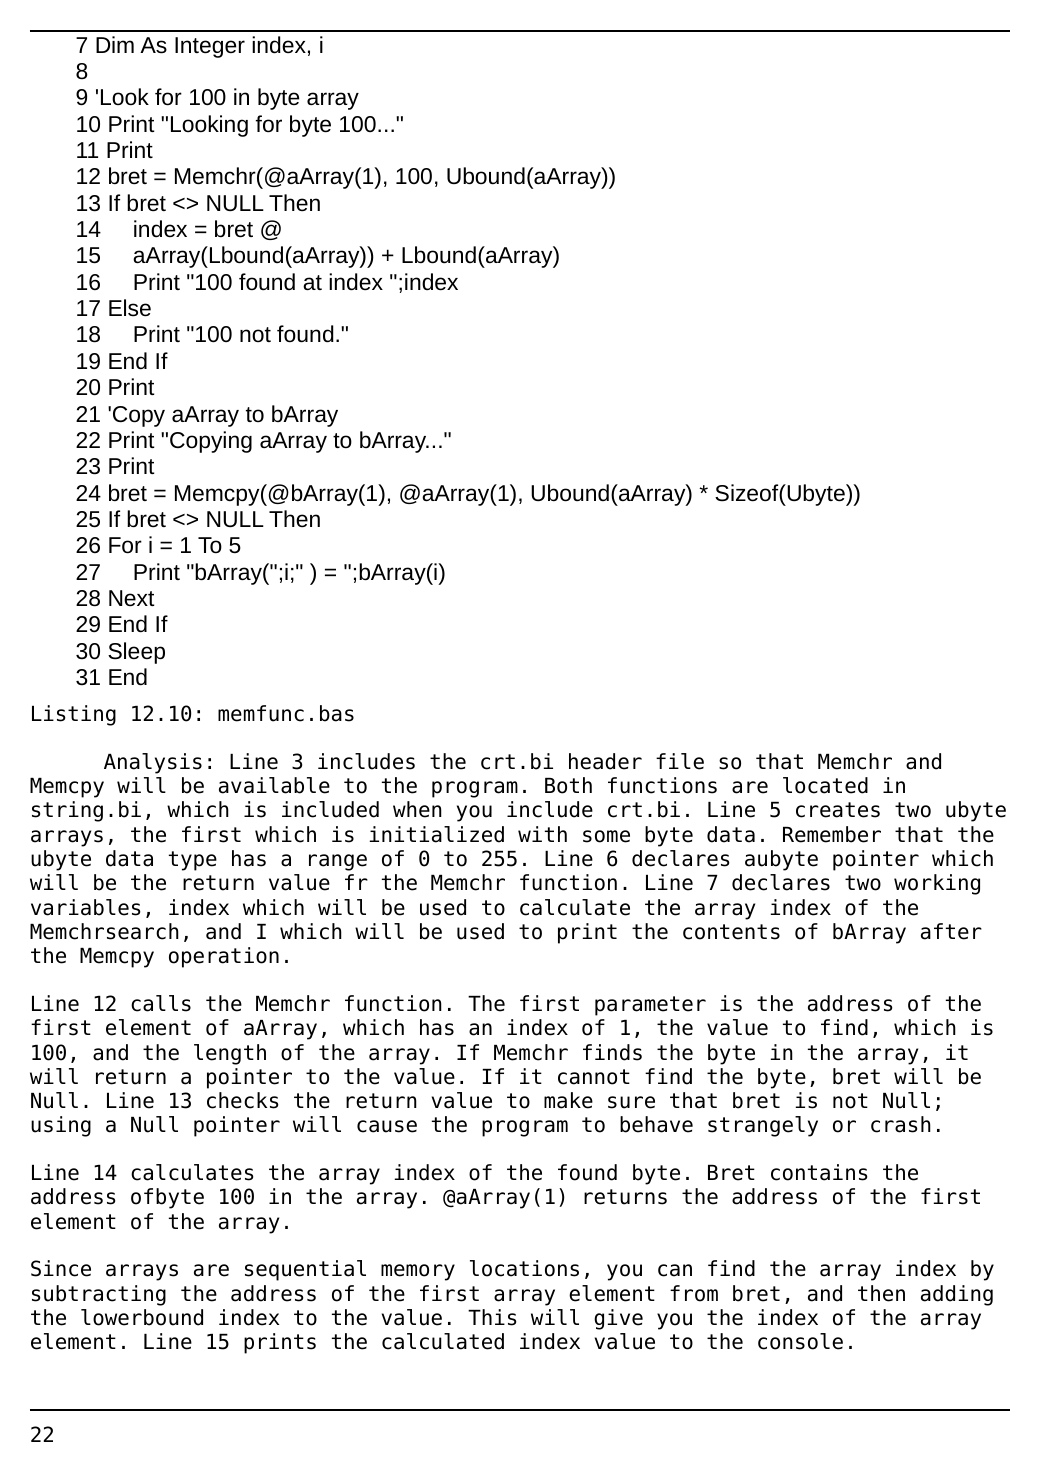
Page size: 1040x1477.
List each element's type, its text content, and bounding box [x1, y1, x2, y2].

text Line 14 calculates the array index of the found byte. Bret contains the address ofbyte 100 in the array. @aArray(1) returns the address of the first element of the array. [29, 1161, 1010, 1234]
text Line 12 calls the Memchr function. The first parameter is the address of the first element of aArray, which has an index of 1, the value to find, which is 100, and the length of the array. If Memchr finds the byte in the array, it will return a pointer to the value. If it cannot find the byte, bret will be Null. Line 13 checks the return value to make sure that bret is not Null; using a Null pointer will cause the program to behave strangely or crash. [29, 992, 1010, 1138]
text 20 Print [29, 374, 1010, 401]
text Analysis: Line 3 includes the crt.bi header file so that Memchr and Memcpy will be available to the program. Both functions are located in string.bi, which is included when you include crt.bi. Line 5 creates two ubyte arrays, the first which is initialized with some byte data. Remember that the ubyte data type has a range of 0 to 255. Line 6 declares aubyte pointer which will be the return value fr the Memchr function. Line 7 declares two working variables, index which will be used to calculate the array index of the Memchrsearch, and I which will be used to print the contents of bArray after the Memcpy operation. [29, 750, 1010, 968]
text 9 'Look for 100 in byte array [29, 84, 1010, 111]
text 24 bret = Memcpy(@bArray(1), @aArray(1), Ubound(aArray) * Sizeof(Ubyte)) [29, 479, 1010, 506]
text 31 End [29, 664, 1010, 690]
text 12 bret = Memchr(@aArray(1), 100, Ubound(aArray)) [29, 163, 1010, 190]
text 21 'Copy aArray to bArray [29, 401, 1010, 427]
text 14 index = bret @ [29, 216, 1010, 242]
text 26 For i = 1 To 5 [29, 532, 1010, 559]
text 18 Print "100 not found." [29, 321, 1010, 348]
text 10 Print "Looking for byte 100..." [29, 111, 1010, 137]
text 7 Dim As Integer index, i [29, 32, 1010, 58]
text Since arrays are sequential memory locations, you can find the array index by subtracting the address of the first array element from bret, and then adding the lowerbound index to the value. This will give you the index of the array element. Line 15 prints the calculated index value to the console. [29, 1257, 1010, 1354]
text 11 Print [29, 137, 1010, 163]
text 8 [29, 58, 1010, 84]
text 23 Print [29, 453, 1010, 479]
text 13 If bret <> NULL Then [29, 190, 1010, 216]
text 16 Print "100 found at index ";index [29, 269, 1010, 295]
text 29 End If [29, 611, 1010, 638]
text 28 Next [29, 585, 1010, 611]
text 25 If bret <> NULL Then [29, 506, 1010, 532]
text 15 aArray(Lbound(aArray)) + Lbound(aArray) [29, 242, 1010, 269]
text 27 Print "bArray(";i;" ) = ";bArray(i) [29, 559, 1010, 585]
text 17 Else [29, 295, 1010, 321]
text 22 Print "Copying aArray to bArray..." [29, 427, 1010, 453]
text 30 Sleep [29, 638, 1010, 664]
text 19 End If [29, 348, 1010, 374]
text Listing 12.10: memfunc.bas [29, 702, 1010, 726]
